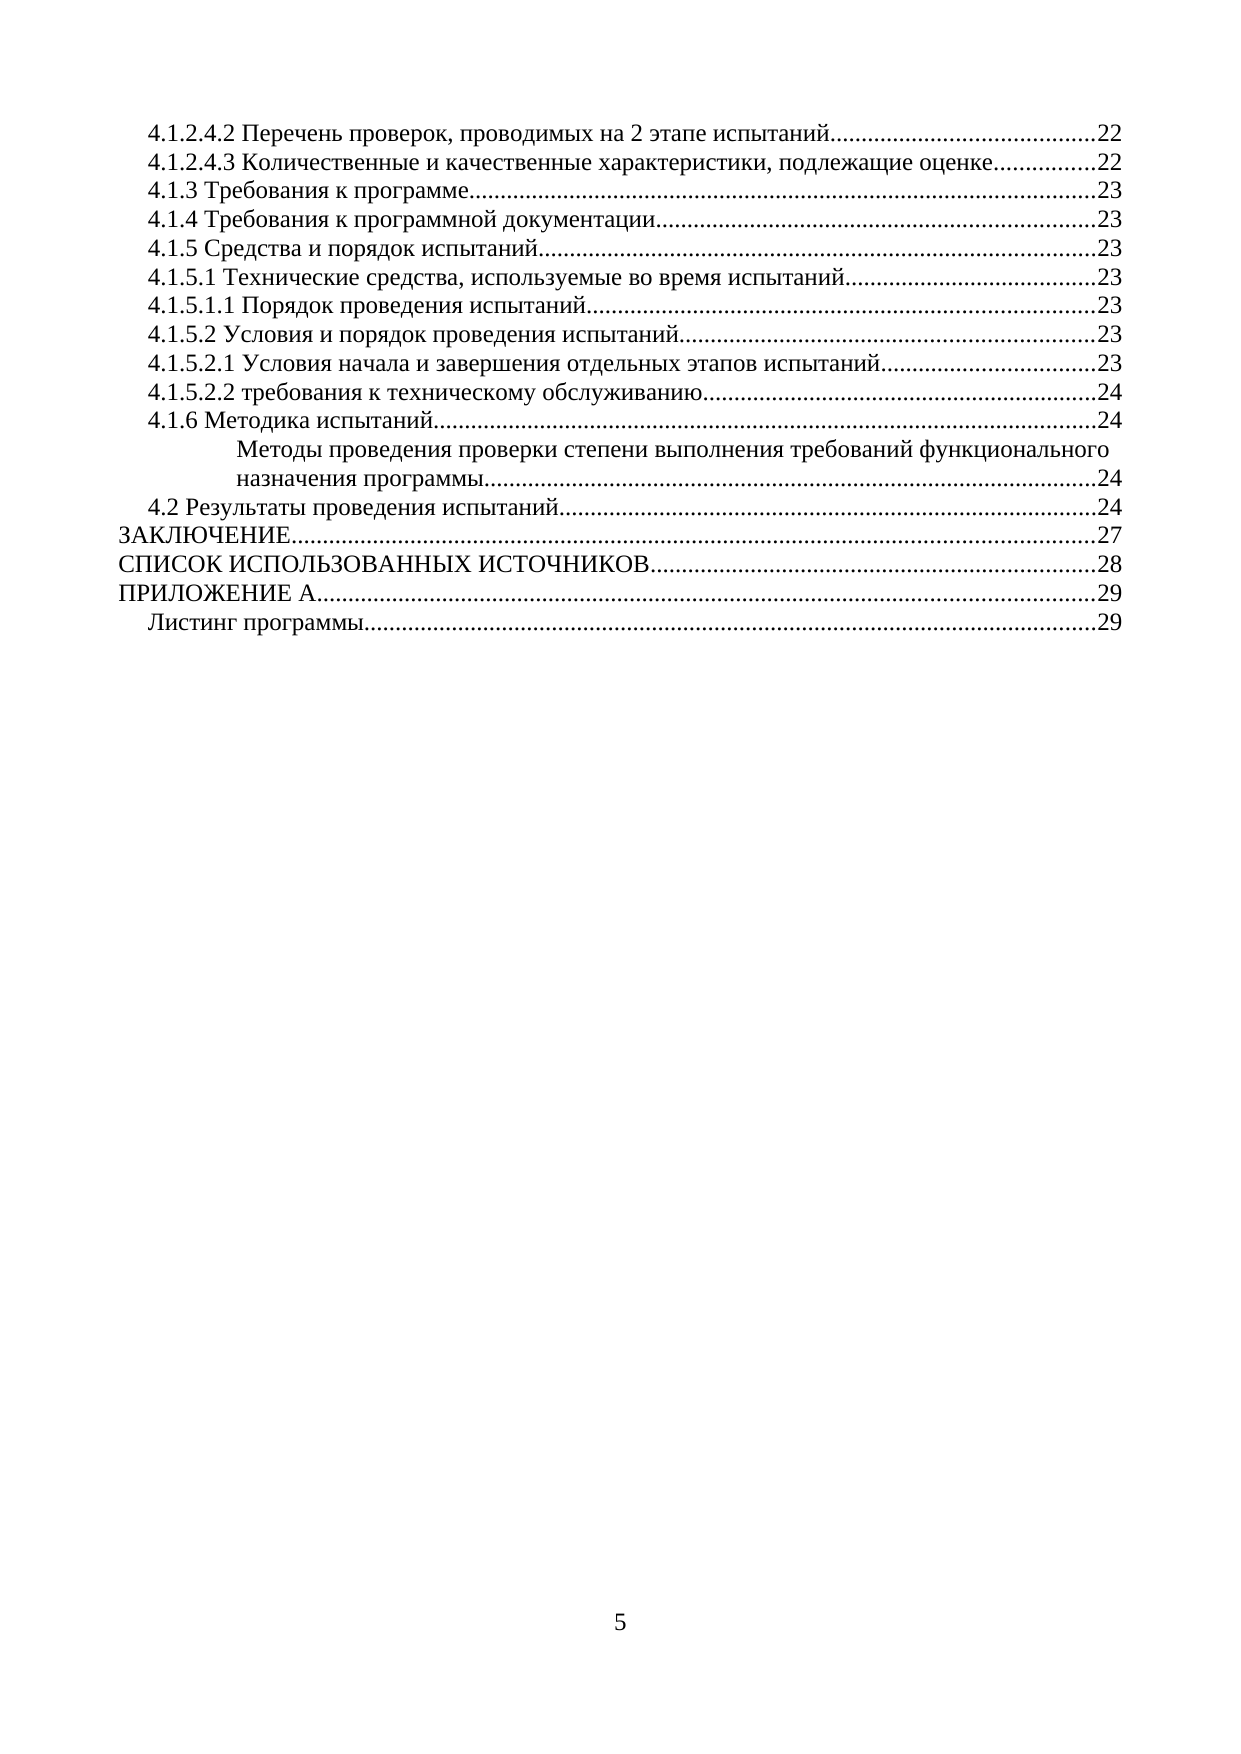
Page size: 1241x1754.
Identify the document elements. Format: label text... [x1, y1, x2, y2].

text Листинг программы 29 [148, 607, 1122, 636]
text ЗАКЛЮЧЕНИЕ 27 [118, 521, 1122, 549]
text 4.1.4 Требования к программной документации 23 [148, 204, 1122, 233]
text 4.1.5.2.2 требования к техническому обслуживанию 24 [148, 377, 1122, 406]
text 4.1.5.1 Технические средства, используемые во время испытаний 23 [148, 262, 1122, 291]
text 4.1.2.4.2 Перечень проверок, проводимых на 2 этапе испытаний 22 [148, 118, 1122, 147]
text 4.2 Результаты проведения испытаний 24 [148, 492, 1122, 521]
text 4.1.6 Методика испытаний 24 [148, 406, 1122, 434]
text Методы проведения проверки степени выполнения требований функционального назначения программы 24 [236, 434, 1122, 492]
text 4.1.2.4.3 Количественные и качественные характеристики, подлежащие оценке 22 [148, 147, 1122, 176]
text 4.1.5.2 Условия и порядок проведения испытаний 23 [148, 319, 1122, 348]
text ПРИЛОЖЕНИЕ А 29 [118, 578, 1122, 607]
text 4.1.5.2.1 Условия начала и завершения отдельных этапов испытаний 23 [148, 348, 1122, 377]
text СПИСОК ИСПОЛЬЗОВАННЫХ ИСТОЧНИКОВ 28 [118, 549, 1122, 578]
text 4.1.5 Средства и порядок испытаний 23 [148, 233, 1122, 262]
text 4.1.3 Требования к программе 23 [148, 176, 1122, 204]
text 4.1.5.1.1 Порядок проведения испытаний 23 [148, 291, 1122, 319]
